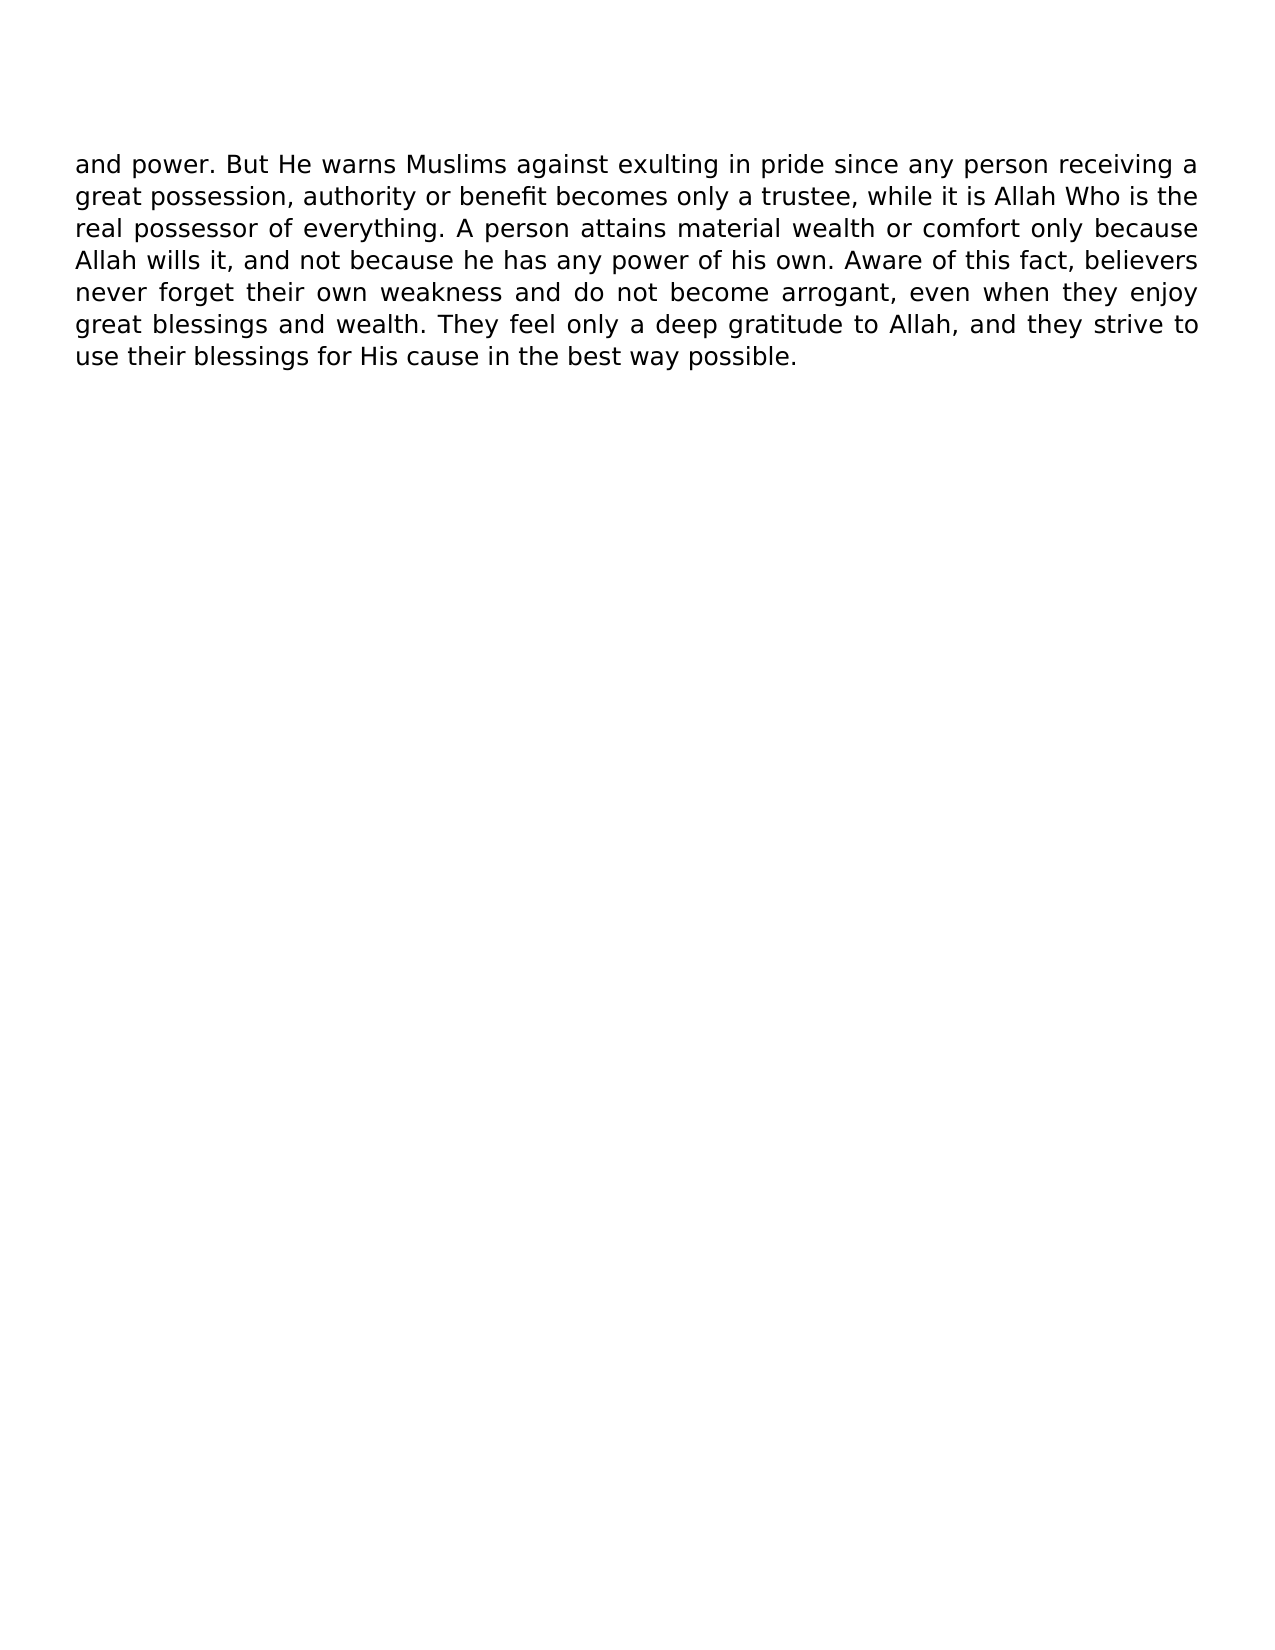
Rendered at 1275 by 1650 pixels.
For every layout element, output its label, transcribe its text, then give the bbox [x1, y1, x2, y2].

text and power. But He warns Muslims against exulting in pride since any person receiving a great possession, authority or benefit becomes only a trustee, while it is Allah Who is the real possessor of everything. A person attains material wealth or comfort only because Allah wills it, and not because he has any power of his own. Aware of this fact, believers never forget their own weakness and do not become arrogant, even when they enjoy great blessings and wealth. They feel only a deep gratitude to Allah, and they strive to use their blessings for His cause in the best way possible. [75, 150, 1200, 372]
